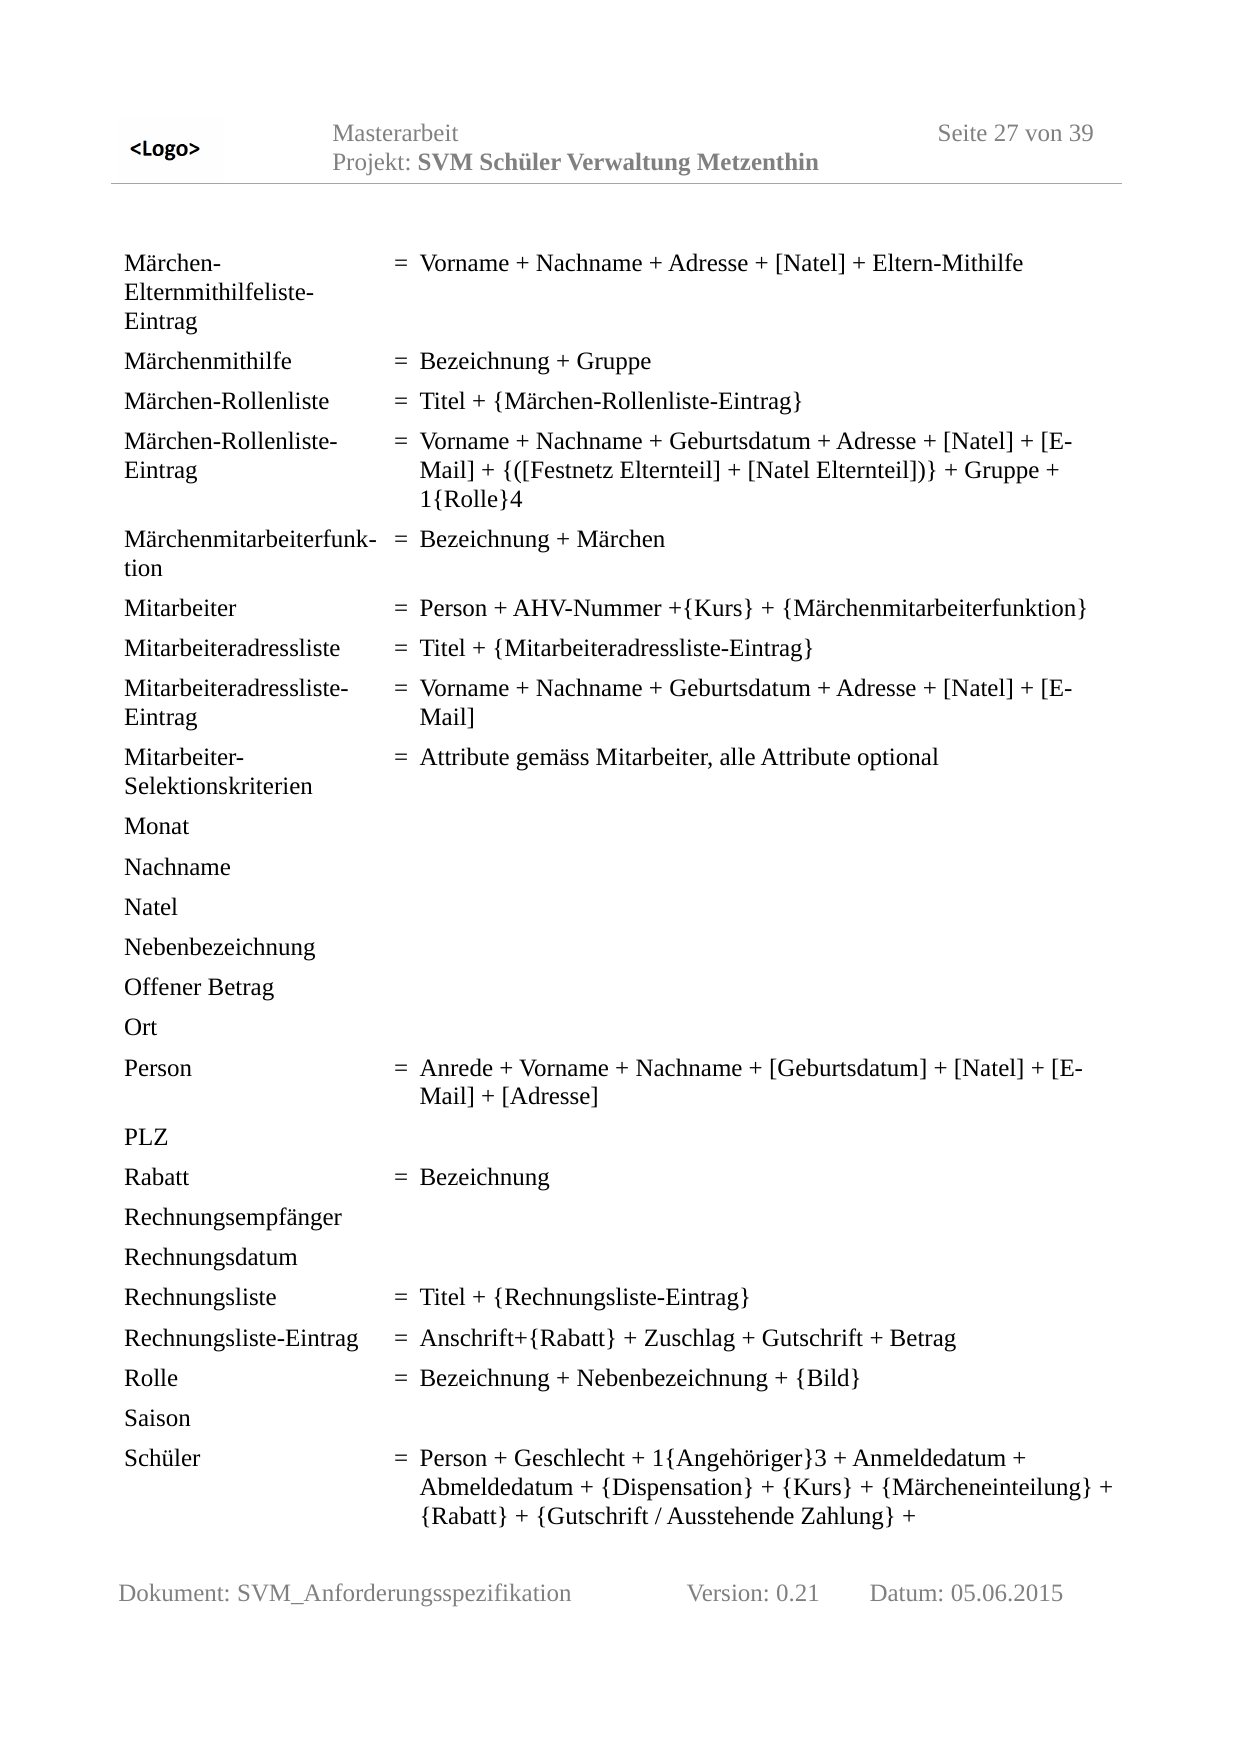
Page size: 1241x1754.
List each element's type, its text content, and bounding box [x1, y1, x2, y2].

table_cell Saison [118, 1397, 384, 1437]
table_cell Mitarbeiteradressliste-Eintrag [118, 668, 384, 737]
table_cell Rolle [118, 1357, 384, 1397]
table_cell Märchenmithilfe [118, 340, 384, 380]
table_cell Titel + {Märchen-Rollenliste-Eintrag} [414, 380, 1123, 421]
table_cell Anrede + Vorname + Nachname + [Geburtsdatum] + [Natel] + [E-Mail] + [Adresse] [414, 1047, 1123, 1116]
table_cell Attribute gemäss Mitarbeiter, alle Attribute optional [414, 737, 1123, 806]
picture [118, 118, 224, 183]
table_cell [414, 1236, 1123, 1277]
table_cell Titel + {Mitarbeiteradressliste-Eintrag} [414, 628, 1123, 668]
table_cell Mitarbeiter [118, 587, 384, 627]
table_cell Märchen-Elternmithilfeliste-Eintrag [118, 243, 384, 340]
table_cell Person + AHV-Nummer +{Kurs} + {Märchenmitarbeiterfunktion} [414, 587, 1123, 627]
table_cell = [384, 587, 413, 627]
table_cell Monat [118, 806, 384, 846]
table_cell [384, 1236, 413, 1277]
table_cell [414, 806, 1123, 846]
table_cell = [384, 1277, 413, 1317]
table_cell Bezeichnung + Nebenbezeichnung + {Bild} [414, 1357, 1123, 1397]
table_cell Märchenmitarbeiterfunk­tion [118, 518, 384, 587]
table_cell Rabatt [118, 1156, 384, 1196]
table_cell = [384, 628, 413, 668]
table_cell [384, 926, 413, 966]
table_cell [414, 926, 1123, 966]
table_cell [384, 1196, 413, 1236]
table_cell Rechnungsliste-Eintrag [118, 1317, 384, 1357]
table_cell [414, 1397, 1123, 1437]
table_cell Natel [118, 886, 384, 926]
table_cell Titel + {Rechnungsliste-Eintrag} [414, 1277, 1123, 1317]
table_cell PLZ [118, 1116, 384, 1156]
table_cell Nachname [118, 846, 384, 886]
table_cell Vorname + Nachname + Geburtsdatum + Adresse + [Natel] + [E-Mail] + {([Festnetz Elternteil] + [Natel Elternteil])} + Gruppe + 1{Rolle}4 [414, 421, 1123, 518]
table_cell Rechnungsliste [118, 1277, 384, 1317]
table_cell Schüler [118, 1438, 384, 1535]
table_cell [384, 1116, 413, 1156]
table_cell Anschrift+{Rabatt} + Zuschlag + Gutschrift + Betrag [414, 1317, 1123, 1357]
table_cell [384, 846, 413, 886]
table_cell Offener Betrag [118, 966, 384, 1007]
table_cell = [384, 1317, 413, 1357]
table_cell Bezeichnung + Märchen [414, 518, 1123, 587]
table_cell [384, 806, 413, 846]
table_cell Ort [118, 1007, 384, 1047]
table_cell Bezeichnung + Gruppe [414, 340, 1123, 380]
table_cell = [384, 243, 413, 340]
table_cell = [384, 668, 413, 737]
table_cell = [384, 340, 413, 380]
table_cell [384, 1397, 413, 1437]
table_cell [414, 1007, 1123, 1047]
table_cell [384, 1007, 413, 1047]
table_cell Märchen-Rollenliste [118, 380, 384, 421]
table_cell Märchen-Rollenliste-Eintrag [118, 421, 384, 518]
table_cell Rechnungsempfänger [118, 1196, 384, 1236]
table_cell Bezeichnung [414, 1156, 1123, 1196]
table_cell Nebenbezeichnung [118, 926, 384, 966]
table_cell [384, 966, 413, 1007]
table_cell [414, 846, 1123, 886]
table_cell = [384, 380, 413, 421]
table_cell Vorname + Nachname + Geburtsdatum + Adresse + [Natel] + [E-Mail] [414, 668, 1123, 737]
table_cell = [384, 518, 413, 587]
table_cell = [384, 1156, 413, 1196]
table_cell Mitarbeiter-Selektionskriterien [118, 737, 384, 806]
table_cell Person + Geschlecht + 1{Angehöriger}3 + Anmeldedatum + Abmeldedatum + {Dispensation} + {Kurs} + {Märcheneinteilung} + {Rabatt} + {Gutschrift / Ausstehende Zahlung} + [414, 1438, 1123, 1535]
table_cell Mitarbeiteradressliste [118, 628, 384, 668]
table_cell Person [118, 1047, 384, 1116]
table_cell [414, 966, 1123, 1007]
table_cell = [384, 737, 413, 806]
table_cell = [384, 1438, 413, 1535]
table_cell = [384, 1357, 413, 1397]
table_cell = [384, 421, 413, 518]
table_cell [384, 886, 413, 926]
table_cell = [384, 1047, 413, 1116]
table_cell [414, 886, 1123, 926]
table_cell Rechnungsdatum [118, 1236, 384, 1277]
table_cell [414, 1116, 1123, 1156]
table_cell Vorname + Nachname + Adresse + [Natel] + Eltern-Mithilfe [414, 243, 1123, 340]
table_cell [414, 1196, 1123, 1236]
